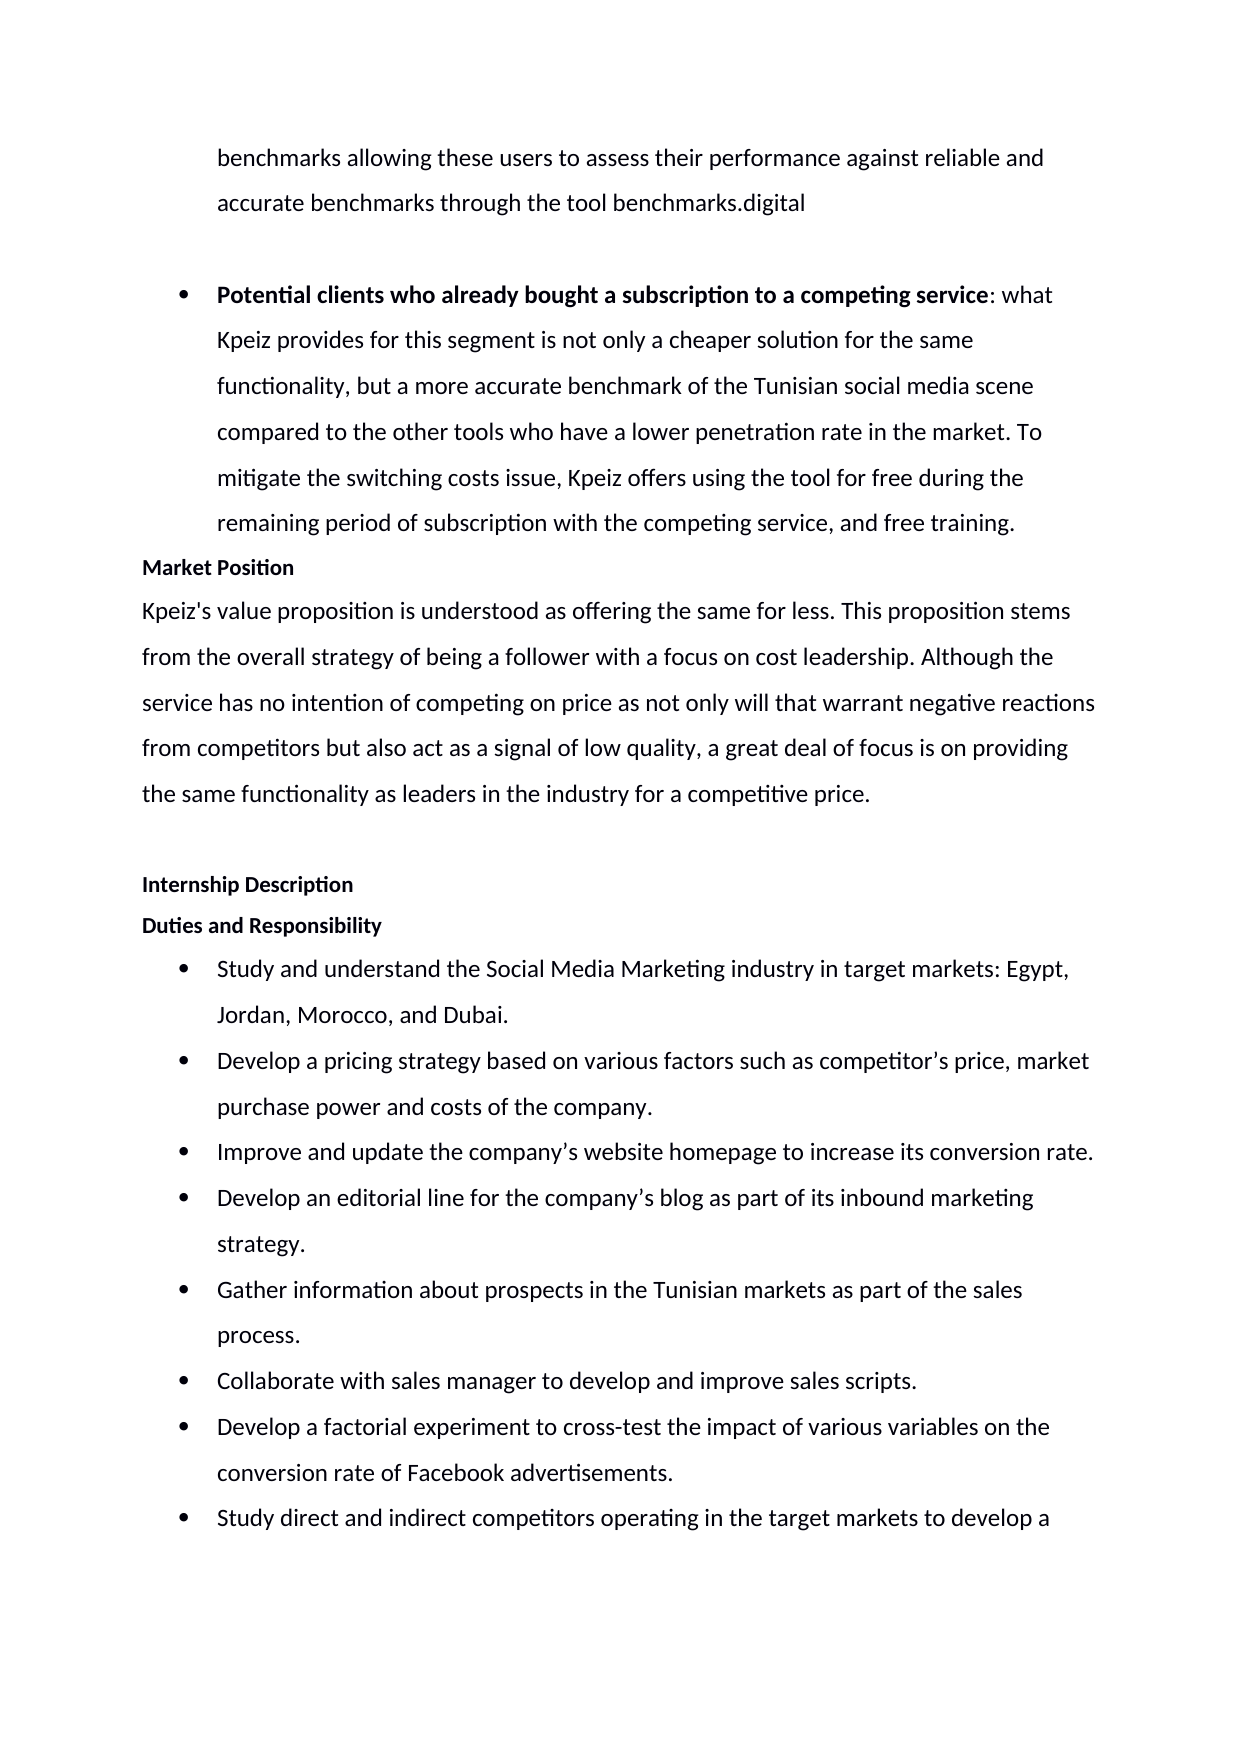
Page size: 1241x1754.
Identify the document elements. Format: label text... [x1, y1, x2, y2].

list Collaborate with sales manager to develop and improve sales scripts. [179, 1365, 1098, 1396]
list Improve and update the company’s website homepage to increase its conversion rate. [179, 1137, 1098, 1167]
list Develop a factorial experiment to cross-test the impact of various variables on the conversion rate of Facebook advertisements. [179, 1411, 1098, 1487]
list Potential clients who already bought a subscription to a competing service: what Kpeiz provides for this segment is not only a cheaper solution for the same functionality, but a more accurate benchmark of the Tunisian social media scene compared to the other tools who have a lower penetration rate in the market. To mitigate the switching costs issue, Kpeiz offers using the tool for free during the remaining period of subscription with the competing service, and free training. [179, 279, 1098, 538]
list Gather information about prospects in the Tunisian markets as part of the sales process. [179, 1274, 1098, 1350]
list Develop an editorial line for the company’s blog as part of its inbound marketing strategy. [179, 1182, 1098, 1258]
list Study direct and indirect competitors operating in the target markets to develop a [179, 1502, 1098, 1533]
text Duties and Responsibility [142, 912, 1098, 940]
text Market Position [142, 553, 1098, 581]
list Study and understand the Social Media Marketing industry in target markets: Egypt, Jordan, Morocco, and Dubai. [179, 954, 1098, 1030]
list Develop a pricing strategy based on various factors such as competitor’s price, market purchase power and costs of the company. [179, 1045, 1098, 1121]
text Internship Description [142, 870, 1098, 898]
text Kpeiz's value proposition is understood as offering the same for less. This proposition stems from the overall strategy of being a follower with a focus on cost leadership. Although the service has no intention of competing on price as not only will that warrant negative reactions from competitors but also act as a signal of low quality, a great deal of focus is on providing the same functionality as leaders in the industry for a competitive price. [142, 595, 1098, 809]
list benchmarks allowing these users to assess their performance against reliable and accurate benchmarks through the tool benchmarks.digital [179, 142, 1098, 218]
